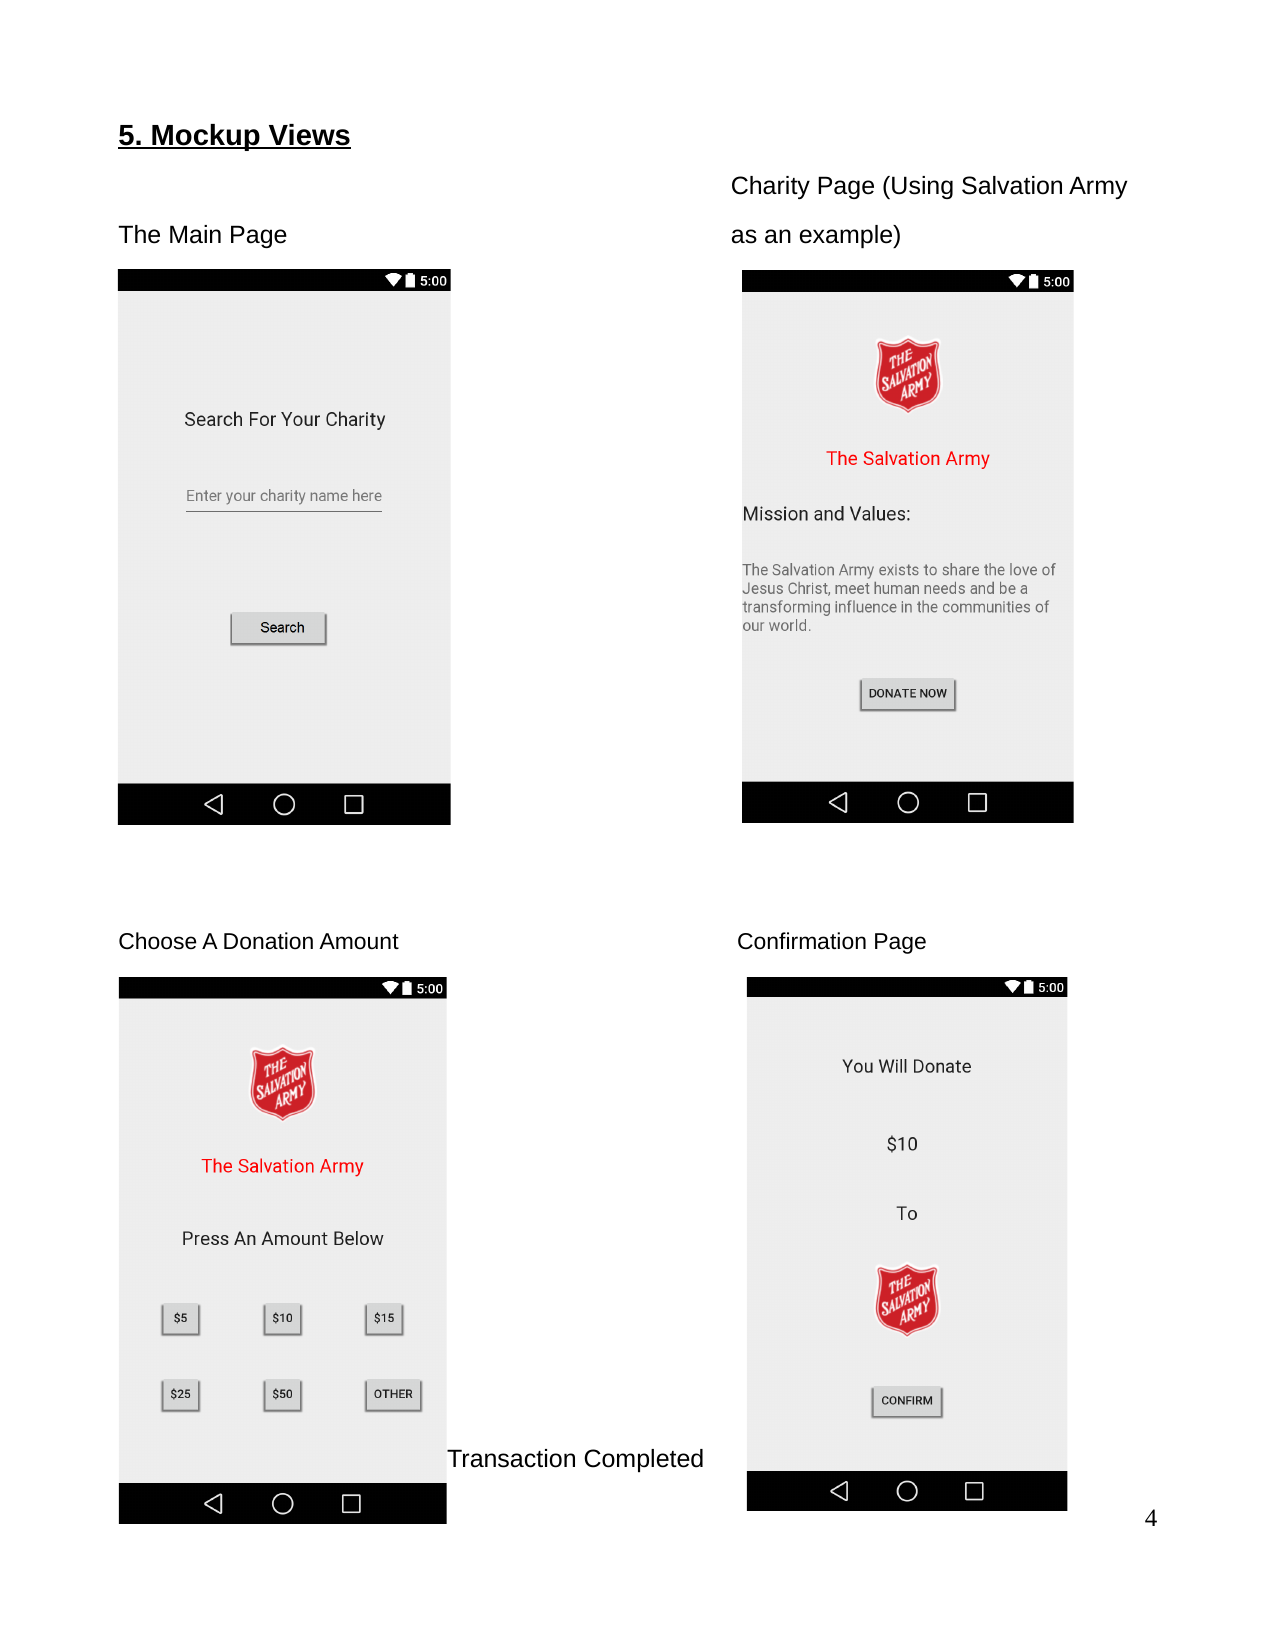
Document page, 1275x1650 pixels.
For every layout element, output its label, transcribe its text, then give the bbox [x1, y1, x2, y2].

picture [742, 270, 1074, 823]
text Charity Page (Using Salvation Army [118, 171, 1157, 200]
picture [118, 977, 447, 1524]
text 5. Mockup Views [118, 118, 1157, 152]
text Choose A Donation Amount Confirmation Page [118, 928, 1157, 954]
picture [117, 269, 451, 825]
text [1068, 1444, 1157, 1472]
text The Main Page as an example) [118, 220, 1157, 249]
text Transaction Completed [447, 1444, 746, 1472]
picture [746, 977, 1068, 1511]
